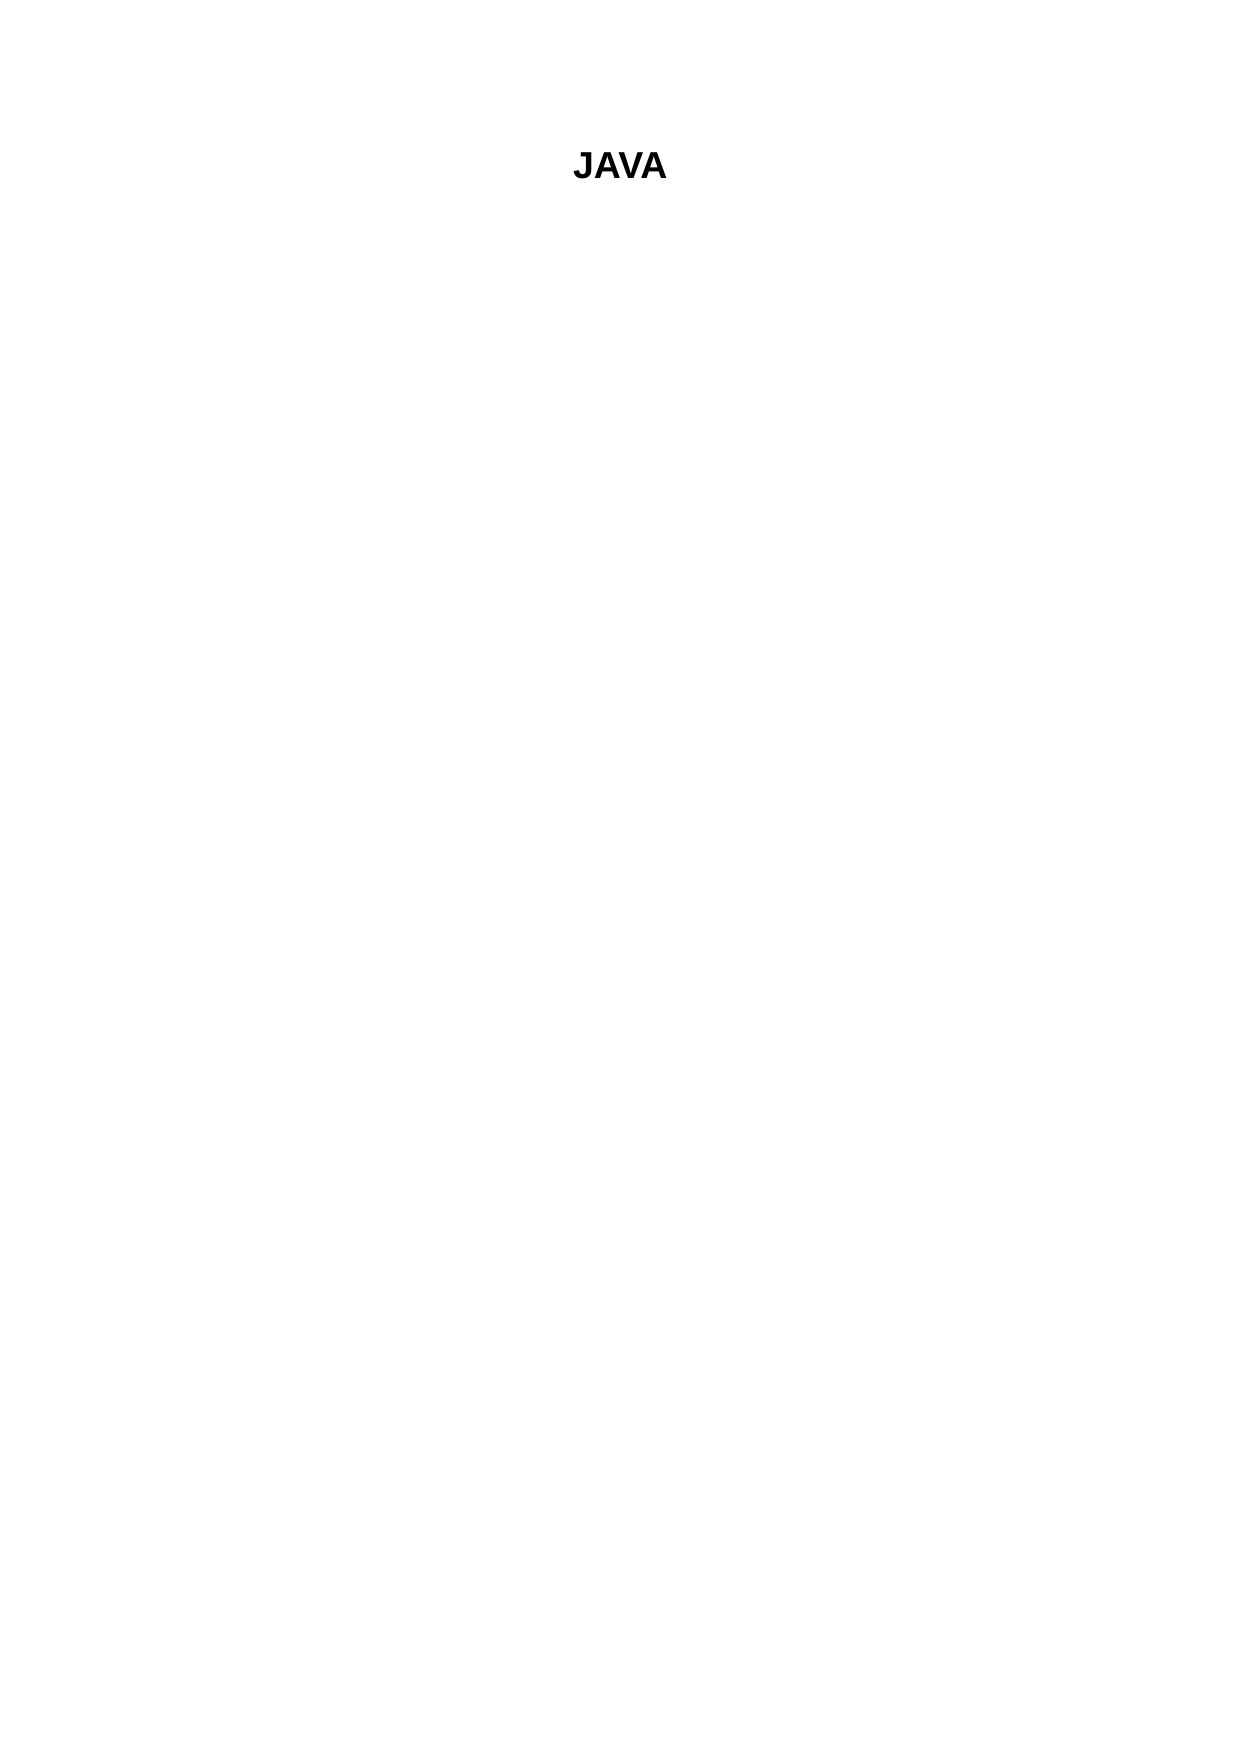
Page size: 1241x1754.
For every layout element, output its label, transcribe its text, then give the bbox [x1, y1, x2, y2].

subtitle JAVA [118, 143, 1122, 186]
